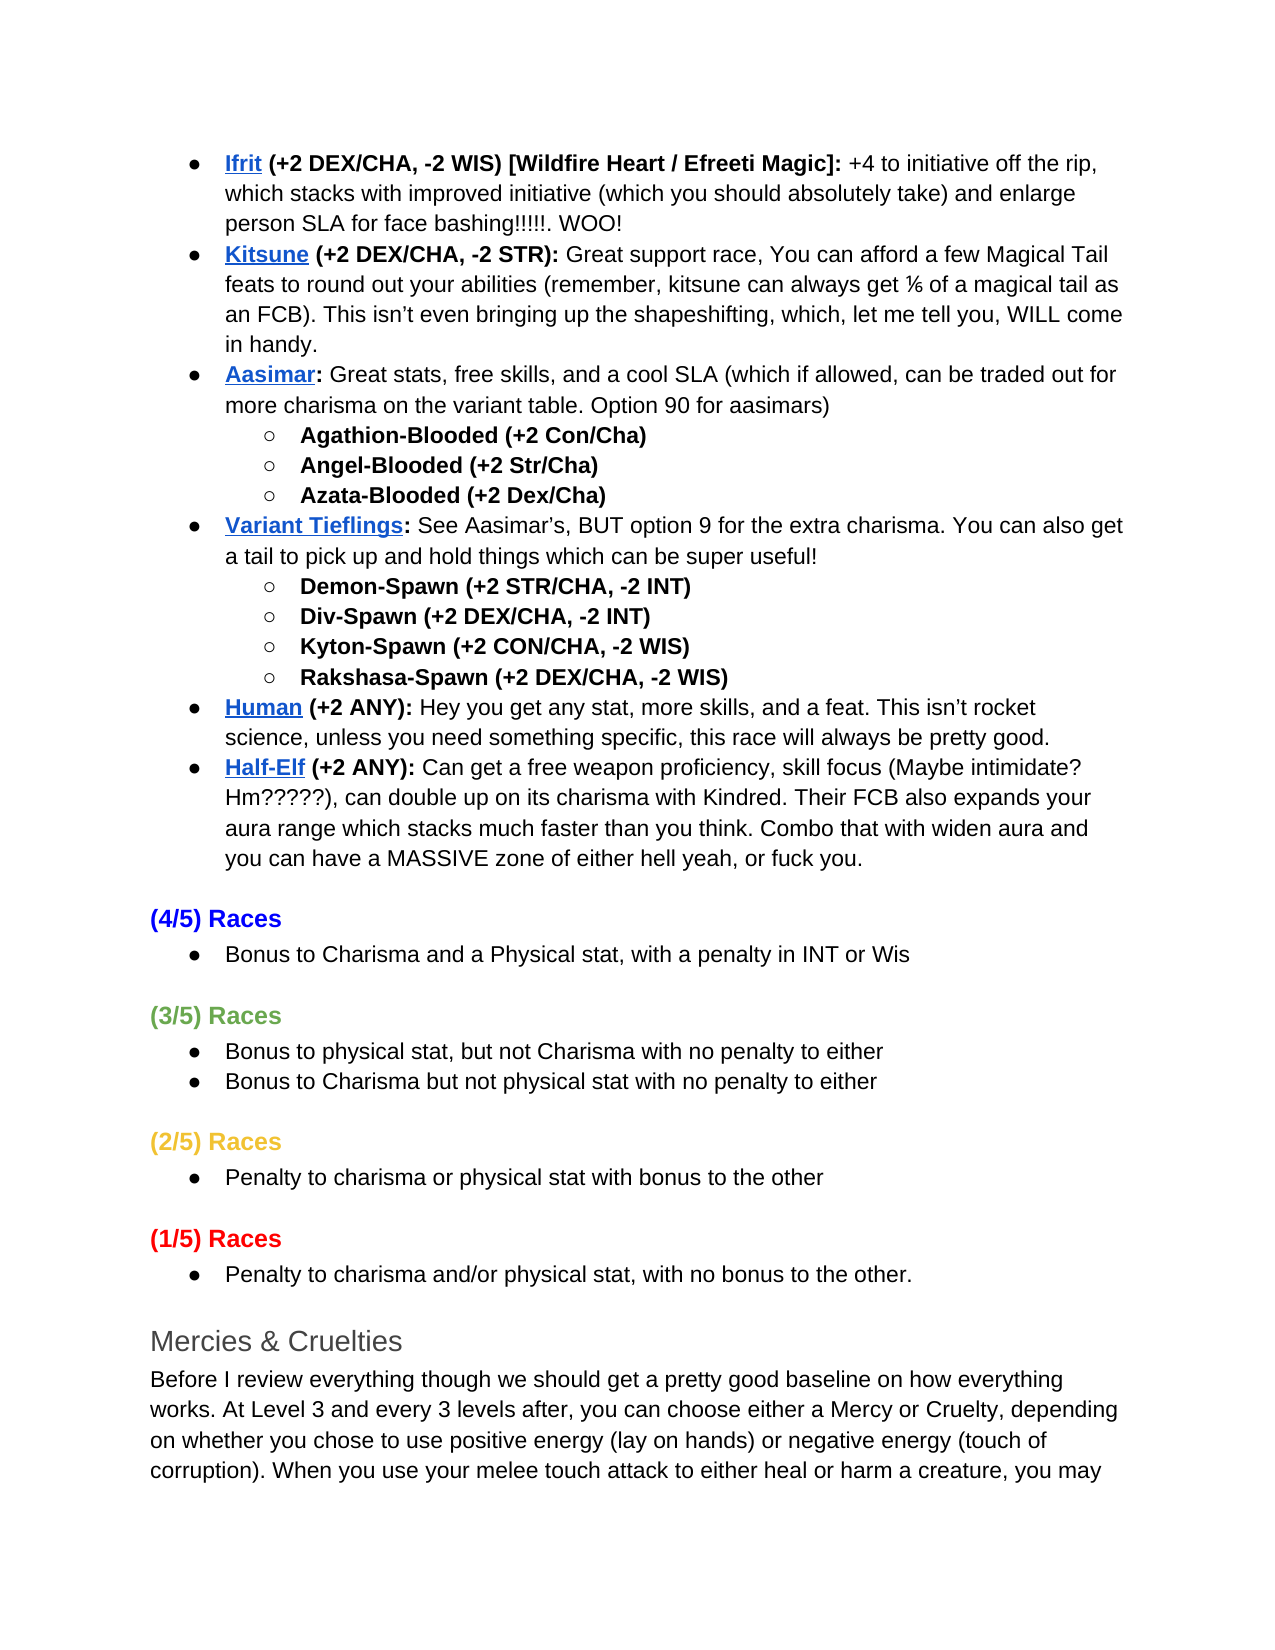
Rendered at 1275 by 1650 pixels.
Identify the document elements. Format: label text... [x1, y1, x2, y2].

list Aasimar: Great stats, free skills, and a cool SLA (which if allowed, can be traded out for more charisma on the variant table. Option 90 for aasimars) [187, 361, 1125, 418]
list Human (+2 ANY): Hey you get any stat, more skills, and a feat. This isn’t rocket science, unless you need something specific, this race will always be pretty good. [187, 694, 1125, 750]
list Ifrit (+2 DEX/CHA, -2 WIS) [Wildfire Heart / Efreeti Magic]: +4 to initiative off the rip, which stacks with improved initiative (which you should absolutely take) and enlarge person SLA for face bashing!!!!!. WOO! [187, 150, 1125, 237]
list Azata-Blooded (+2 Dex/Cha) [262, 482, 1125, 509]
list Kitsune (+2 DEX/CHA, -2 STR): Great support race, You can afford a few Magical Tail feats to round out your abilities (remember, kitsune can always get ⅙ of a magical tail as an FCB). This isn’t even bringing up the shapeshifting, which, let me tell you, WILL come in handy. [187, 241, 1125, 358]
subtitle (4/5) Races [150, 904, 1125, 933]
list Kyton-Spawn (+2 CON/CHA, -2 WIS) [262, 633, 1125, 660]
list Half-Elf (+2 ANY): Can get a free weapon proficiency, skill focus (Maybe intimidate? Hm?????), can double up on its charisma with Kindred. Their FCB also expands your aura range which stacks much faster than you think. Combo that with widen aura and you can have a MASSIVE zone of either hell yeah, or fuck you. [187, 754, 1125, 871]
list Div-Spawn (+2 DEX/CHA, -2 INT) [262, 603, 1125, 629]
list Demon-Spawn (+2 STR/CHA, -2 INT) [262, 573, 1125, 599]
subtitle (1/5) Races [150, 1224, 1125, 1252]
list Bonus to Charisma but not physical stat with no penalty to either [187, 1068, 1125, 1094]
subtitle (3/5) Races [150, 1001, 1125, 1029]
list Penalty to charisma and/or physical stat, with no bonus to the other. [187, 1261, 1125, 1287]
subtitle Mercies & Cruelties [150, 1324, 1125, 1358]
list Angel-Blooded (+2 Str/Cha) [262, 452, 1125, 478]
list Bonus to Charisma and a Physical stat, with a penalty in INT or Wis [187, 941, 1125, 968]
list Bonus to physical stat, but not Charisma with no penalty to either [187, 1038, 1125, 1064]
list Rakshasa-Spawn (+2 DEX/CHA, -2 WIS) [262, 663, 1125, 690]
subtitle (2/5) Races [150, 1127, 1125, 1156]
list Variant Tieflings: See Aasimar’s, BUT option 9 for the extra charisma. You can also get a tail to pick up and hold things which can be super useful! [187, 512, 1125, 569]
list Penalty to charisma or physical stat with bonus to the other [187, 1164, 1125, 1191]
text Before I review everything though we should get a pretty good baseline on how everything works. At Level 3 and every 3 levels after, you can choose either a Mercy or Cruelty, depending on whether you chose to use positive energy (lay on hands) or negative energy (touch of corruption). When you use your melee touch attack to either heal or harm a creature, you may [150, 1366, 1125, 1483]
list Agathion-Blooded (+2 Con/Cha) [262, 422, 1125, 448]
